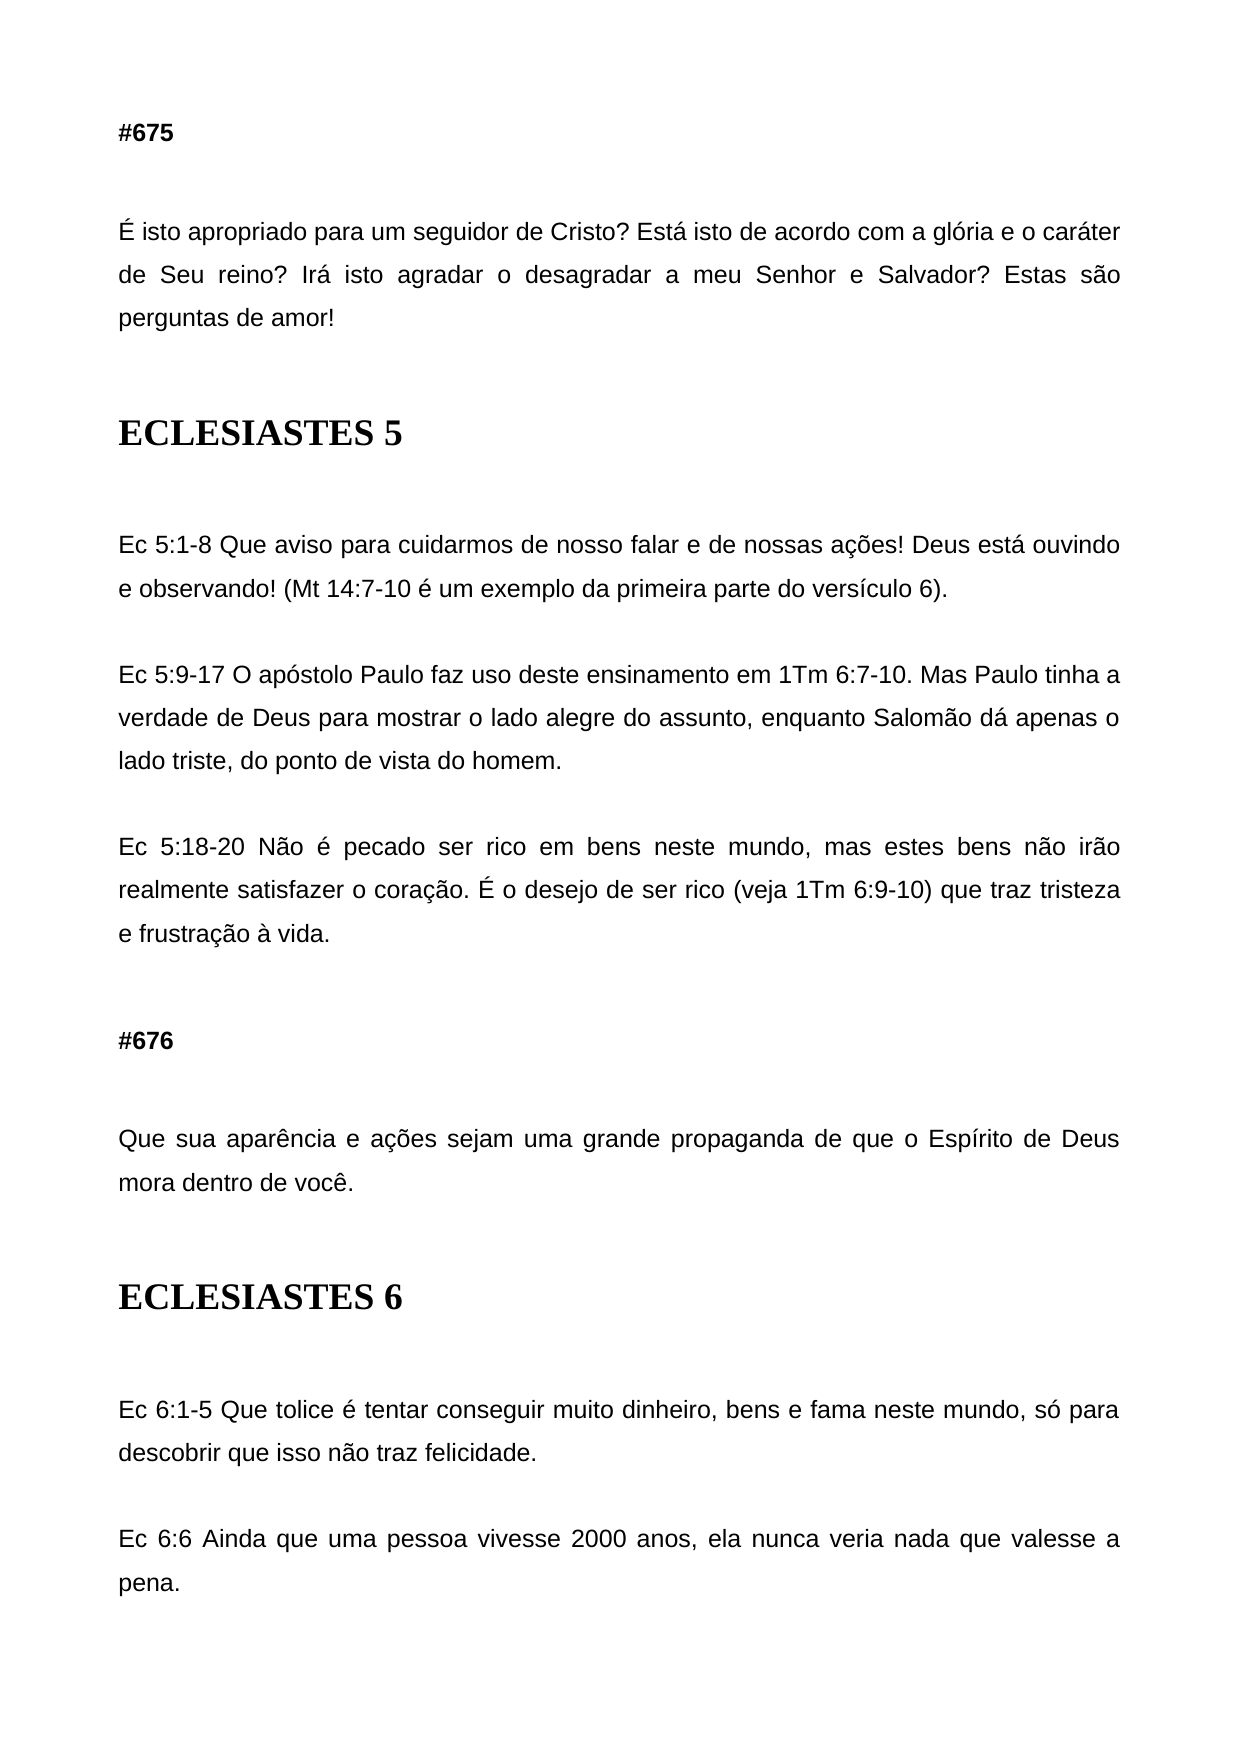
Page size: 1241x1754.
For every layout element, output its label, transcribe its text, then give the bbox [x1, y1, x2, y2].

subtitle #675 [118, 118, 1122, 147]
text É isto apropriado para um seguidor de Cristo? Está isto de acordo com a glória e o caráter de Seu reino? Irá isto agradar o desagradar a meu Senhor e Salvador? Estas são perguntas de amor! [118, 217, 1122, 332]
subtitle ECLESIASTES 5 [118, 410, 1122, 453]
text Ec 5:9-17 O apóstolo Paulo faz uso deste ensinamento em 1Tm 6:7-10. Mas Paulo tinha a verdade de Deus para mostrar o lado alegre do assunto, enquanto Salomão dá apenas o lado triste, do ponto de vista do homem. [118, 660, 1122, 775]
subtitle ECLESIASTES 6 [118, 1275, 1122, 1318]
subtitle #676 [118, 1026, 1122, 1054]
text Ec 6:6 Ainda que uma pessoa vivesse 2000 anos, ela nunca veria nada que valesse a pena. [118, 1524, 1122, 1596]
text Ec 6:1-5 Que tolice é tentar conseguir muito dinheiro, bens e fama neste mundo, só para descobrir que isso não traz felicidade. [118, 1395, 1122, 1467]
text Ec 5:18-20 Não é pecado ser rico em bens neste mundo, mas estes bens não irão realmente satisfazer o coração. É o desejo de ser rico (veja 1Tm 6:9-10) que traz tristeza e frustração à vida. [118, 832, 1122, 947]
text Ec 5:1-8 Que aviso para cuidarmos de nosso falar e de nossas ações! Deus está ouvindo e observando! (Mt 14:7-10 é um exemplo da primeira parte do versículo 6). [118, 531, 1122, 602]
text Que sua aparência e ações sejam uma grande propaganda de que o Espírito de Deus mora dentro de você. [118, 1124, 1122, 1196]
